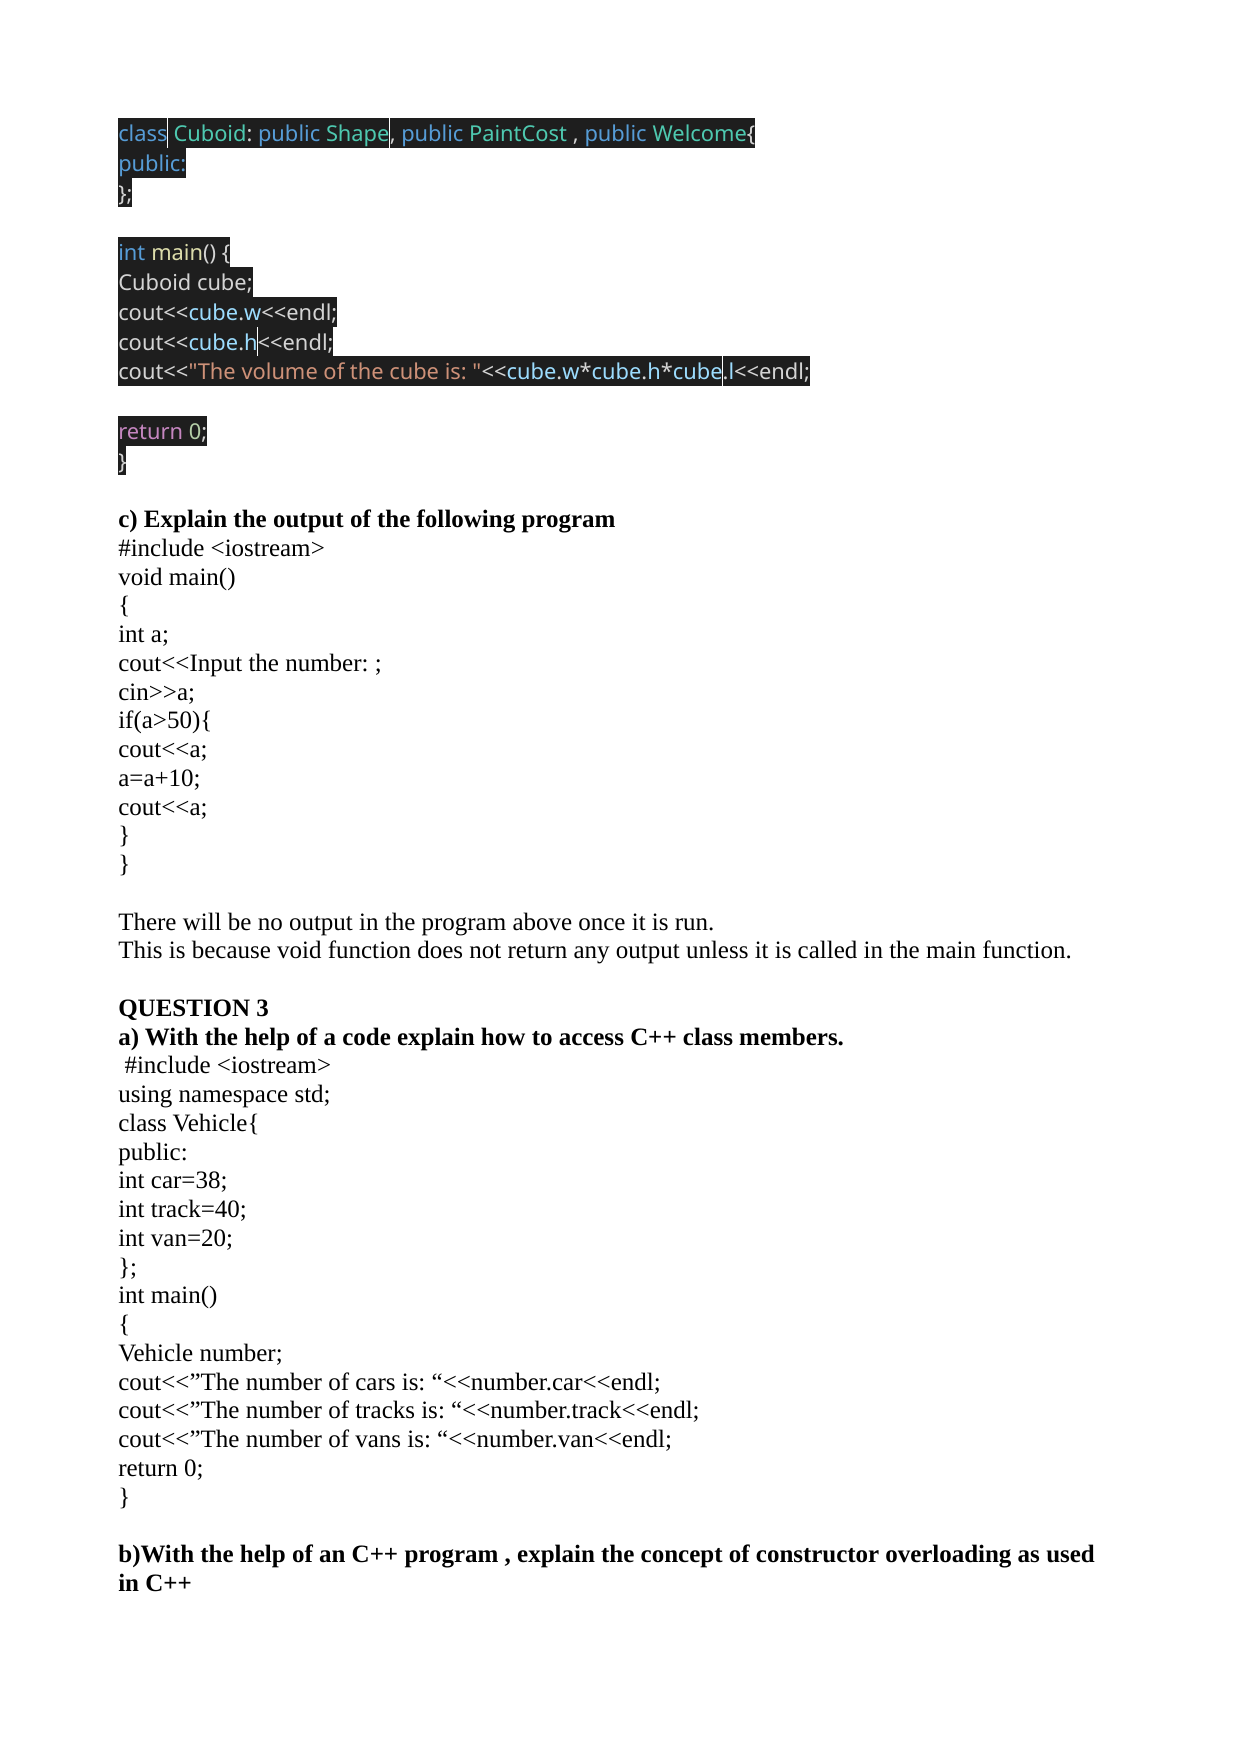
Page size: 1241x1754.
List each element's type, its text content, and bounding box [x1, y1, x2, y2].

text QUESTION 3 [118, 993, 1122, 1022]
text class Vehicle{ [118, 1108, 1122, 1137]
text public: [118, 1137, 1122, 1165]
text cout<<Input the number: ; [118, 648, 1122, 677]
text }; [118, 178, 1122, 207]
text }; [118, 1252, 1122, 1280]
text using namespace std; [118, 1079, 1122, 1108]
text cin>>a; [118, 677, 1122, 705]
text There will be no output in the program above once it is run. [118, 907, 1122, 935]
text Cuboid cube; [118, 267, 1122, 297]
text { [118, 590, 1122, 619]
text int van=20; [118, 1223, 1122, 1252]
text Vehicle number; [118, 1338, 1122, 1367]
text int car=38; [118, 1165, 1122, 1194]
text b)With the help of an C++ program , explain the concept of constructor overloading as used in C++ [118, 1539, 1122, 1597]
text } [118, 849, 1122, 878]
text int main() [118, 1280, 1122, 1309]
text return 0; [118, 416, 1122, 446]
text cout<<”The number of tracks is: “<<number.track<<endl; [118, 1395, 1122, 1424]
text int a; [118, 619, 1122, 648]
text { [118, 1309, 1122, 1338]
text cout<<cube.w<<endl; [118, 297, 1122, 327]
text #include <iostream> [118, 533, 1122, 562]
text return 0; [118, 1453, 1122, 1482]
text cout<<"The volume of the cube is: "<<cube.w*cube.h*cube.l<<endl; [118, 356, 1122, 386]
text #include <iostream> [118, 1050, 1122, 1079]
text } [118, 446, 1122, 475]
text if(a>50){ [118, 705, 1122, 734]
text } [118, 1482, 1122, 1510]
text cout<<cube.h<<endl; [118, 327, 1122, 356]
text void main() [118, 562, 1122, 590]
text cout<<a; [118, 734, 1122, 763]
text c) Explain the output of the following program [118, 504, 1122, 533]
text cout<<”The number of cars is: “<<number.car<<endl; [118, 1367, 1122, 1395]
text int track=40; [118, 1194, 1122, 1223]
text class Cuboid: public Shape, public PaintCost , public Welcome{ [118, 118, 1122, 148]
text int main() { [118, 237, 1122, 267]
text a) With the help of a code explain how to access C++ class members. [118, 1022, 1122, 1050]
text cout<<”The number of vans is: “<<number.van<<endl; [118, 1424, 1122, 1453]
text a=a+10; [118, 763, 1122, 792]
text cout<<a; } [118, 792, 1122, 849]
text public: [118, 148, 1122, 178]
text This is because void function does not return any output unless it is called in the main function. [118, 935, 1122, 964]
